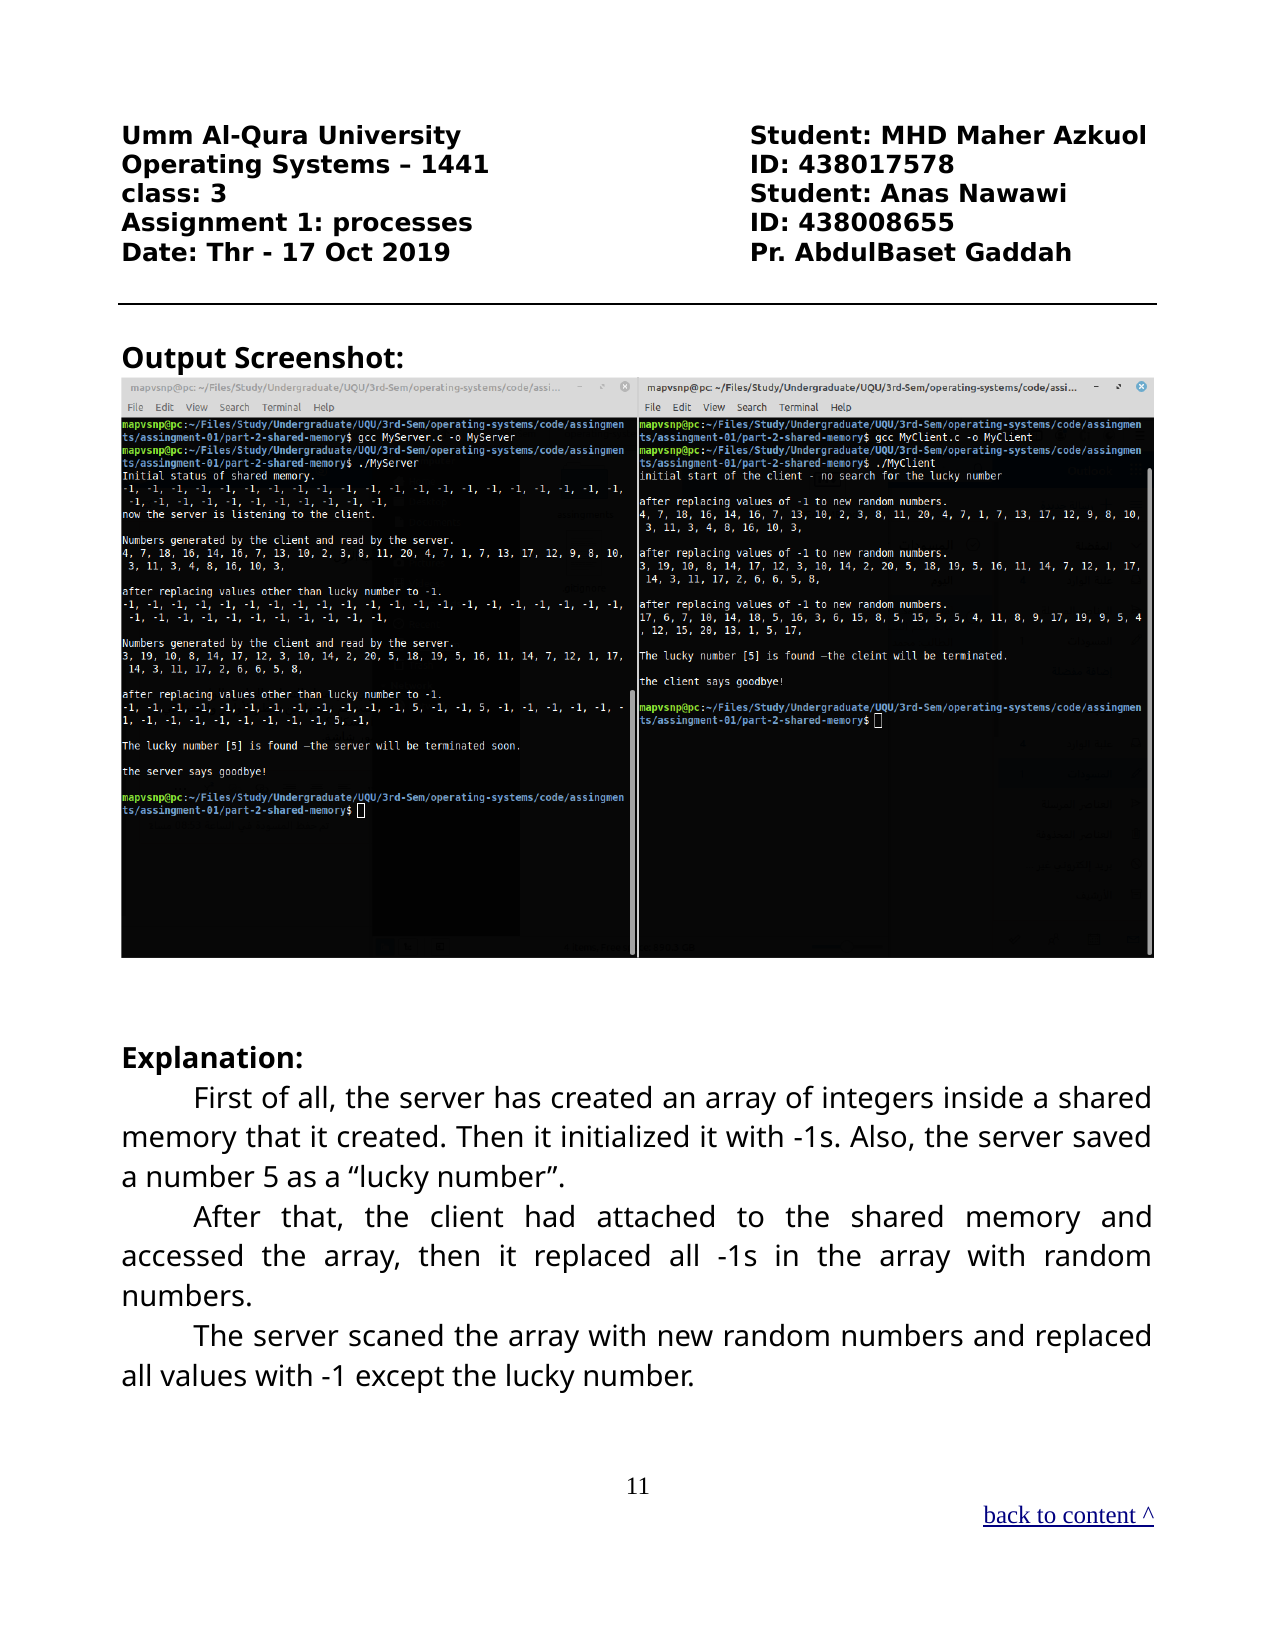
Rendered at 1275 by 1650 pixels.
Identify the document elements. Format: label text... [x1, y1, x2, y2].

text First of all, the server has created an array of integers inside a shared memory that it created. Then it initialized it with -1s. Also, the server saved a number 5 as a “lucky number”. [118, 1077, 1157, 1196]
text The server scaned the array with new random numbers and replaced all values with -1 except the lucky number. [118, 1315, 1157, 1397]
text Explanation: [118, 1037, 1157, 1077]
text After that, the client had attached to the shared memory and accessed the array, then it replaced all -1s in the array with random numbers. [118, 1196, 1157, 1315]
picture [121, 377, 1154, 958]
text Output Screenshot: [118, 335, 1157, 377]
